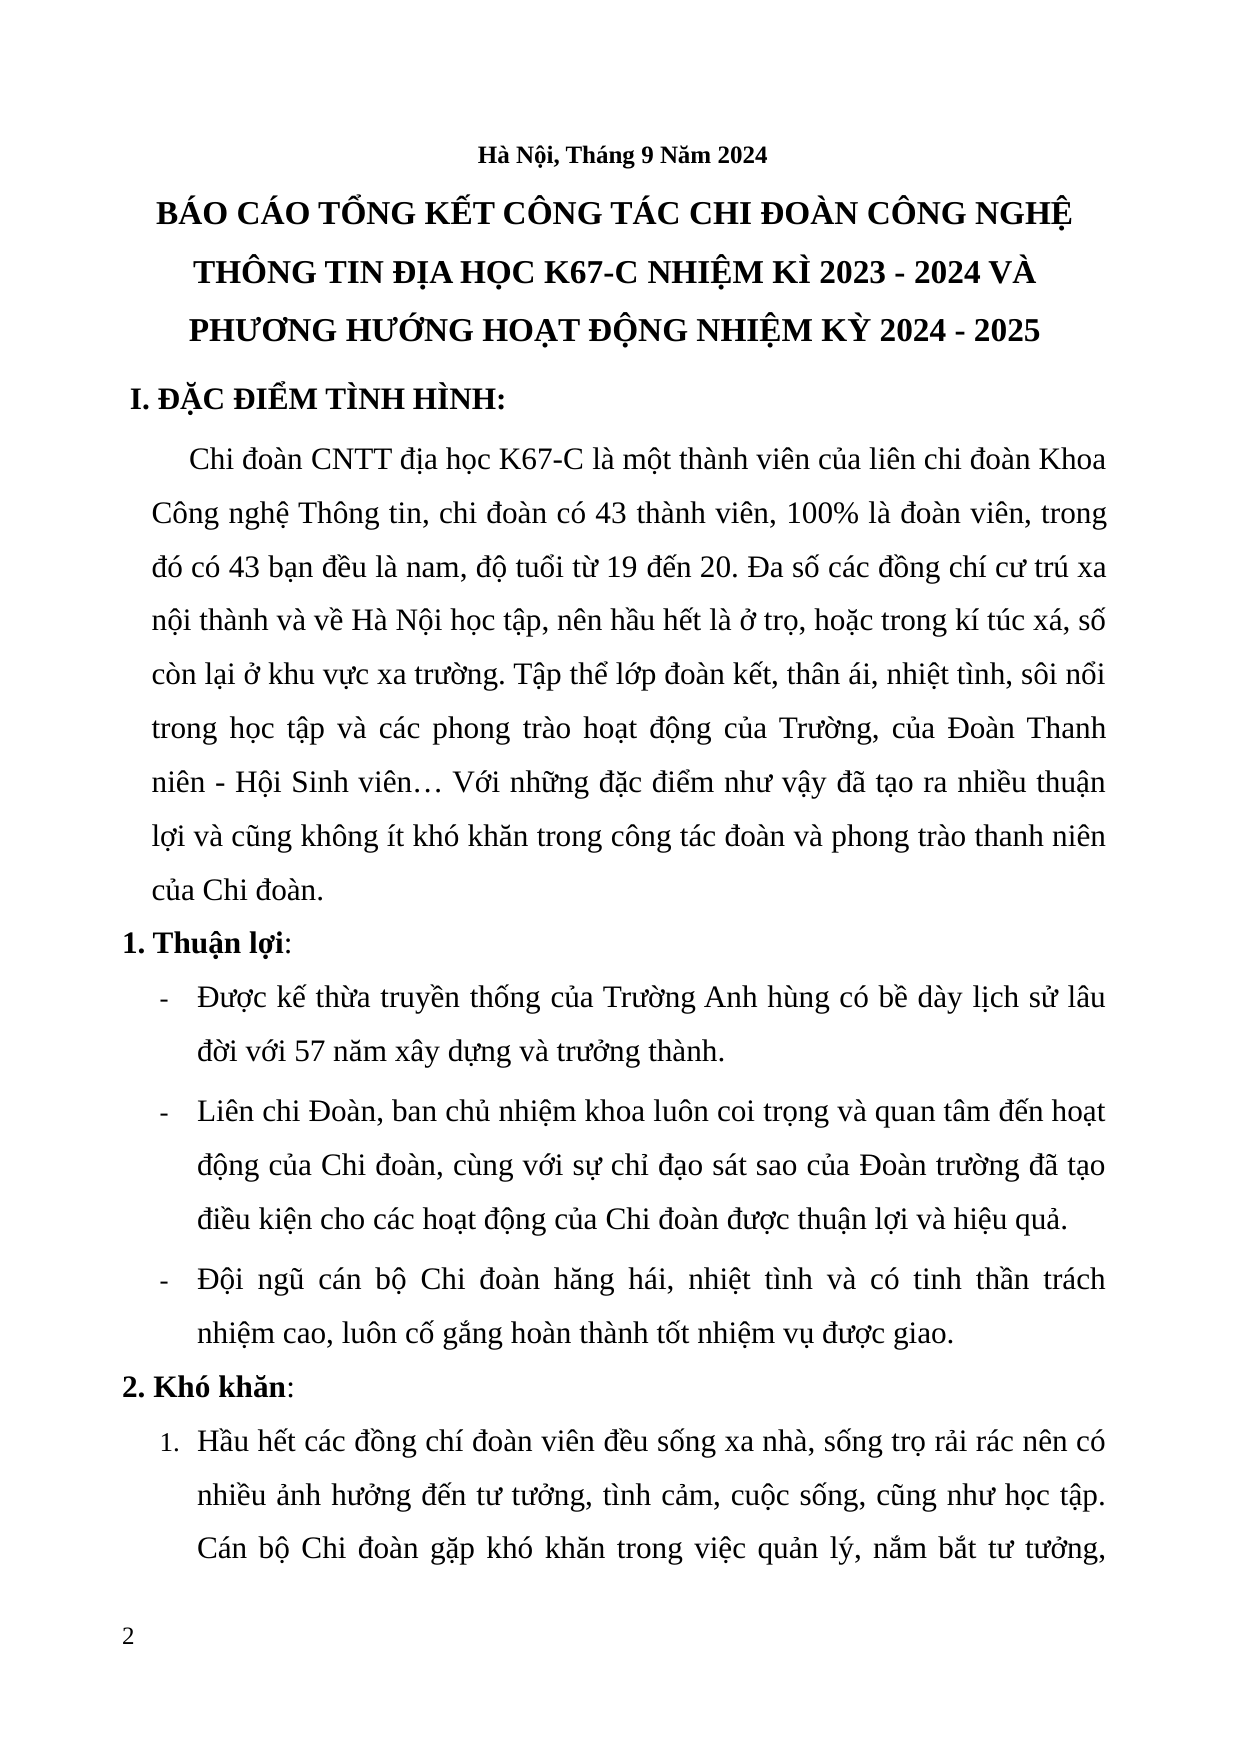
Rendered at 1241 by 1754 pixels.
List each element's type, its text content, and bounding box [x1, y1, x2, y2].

text 1. Thuận lợi: [122, 925, 1107, 961]
list Đội ngũ cán bộ Chi đoàn hăng hái, nhiệt tình và có tinh thần trách nhiệm cao, luôn cố gắng hoàn thành tốt nhiệm vụ được giao. [159, 1260, 1107, 1350]
text 2. Khó khăn: [122, 1368, 1107, 1404]
text I. ĐẶC ĐIỂM TÌNH HÌNH: [122, 380, 1107, 416]
text Hà Nội, Tháng 9 Năm 2024 [122, 134, 1107, 170]
list Được kế thừa truyền thống của Trường Anh hùng có bề dày lịch sử lâu đời với 57 năm xây dựng và trưởng thành. [159, 979, 1107, 1068]
text BÁO CÁO TỔNG KẾT CÔNG TÁC CHI ĐOÀN CÔNG NGHỆ THÔNG TIN ĐỊA HỌC K67-C NHIỆM KÌ 2023 - 2024 VÀ PHƯƠNG HƯỚNG HOẠT ĐỘNG NHIỆM KỲ 2024 - 2025 [122, 193, 1107, 348]
list Liên chi Đoàn, ban chủ nhiệm khoa luôn coi trọng và quan tâm đến hoạt động của Chi đoàn, cùng với sự chỉ đạo sát sao của Đoàn trường đã tạo điều kiện cho các hoạt động của Chi đoàn được thuận lợi và hiệu quả. [159, 1093, 1107, 1236]
list Hầu hết các đồng chí đoàn viên đều sống xa nhà, sống trọ rải rác nên có nhiều ảnh hưởng đến tư tưởng, tình cảm, cuộc sống, cũng như học tập. Cán bộ Chi đoàn gặp khó khăn trong việc quản lý, nắm bắt tư tưởng, [159, 1422, 1107, 1566]
text Chi đoàn CNTT địa học K67-C là một thành viên của liên chi đoàn Khoa Công nghệ Thông tin, chi đoàn có 43 thành viên, 100% là đoàn viên, trong đó có 43 bạn đều là nam, độ tuổi từ 19 đến 20. Đa số các đồng chí cư trú xa nội thành và về Hà Nội học tập, nên hầu hết là ở trọ, hoặc trong kí túc xá, số còn lại ở khu vực xa trường. Tập thể lớp đoàn kết, thân ái, nhiệt tình, sôi nổi trong học tập và các phong trào hoạt động của Trường, của Đoàn Thanh niên - Hội Sinh viên… Với những đặc điểm như vậy đã tạo ra nhiều thuận lợi và cũng không ít khó khăn trong công tác đoàn và phong trào thanh niên của Chi đoàn. [151, 440, 1107, 907]
